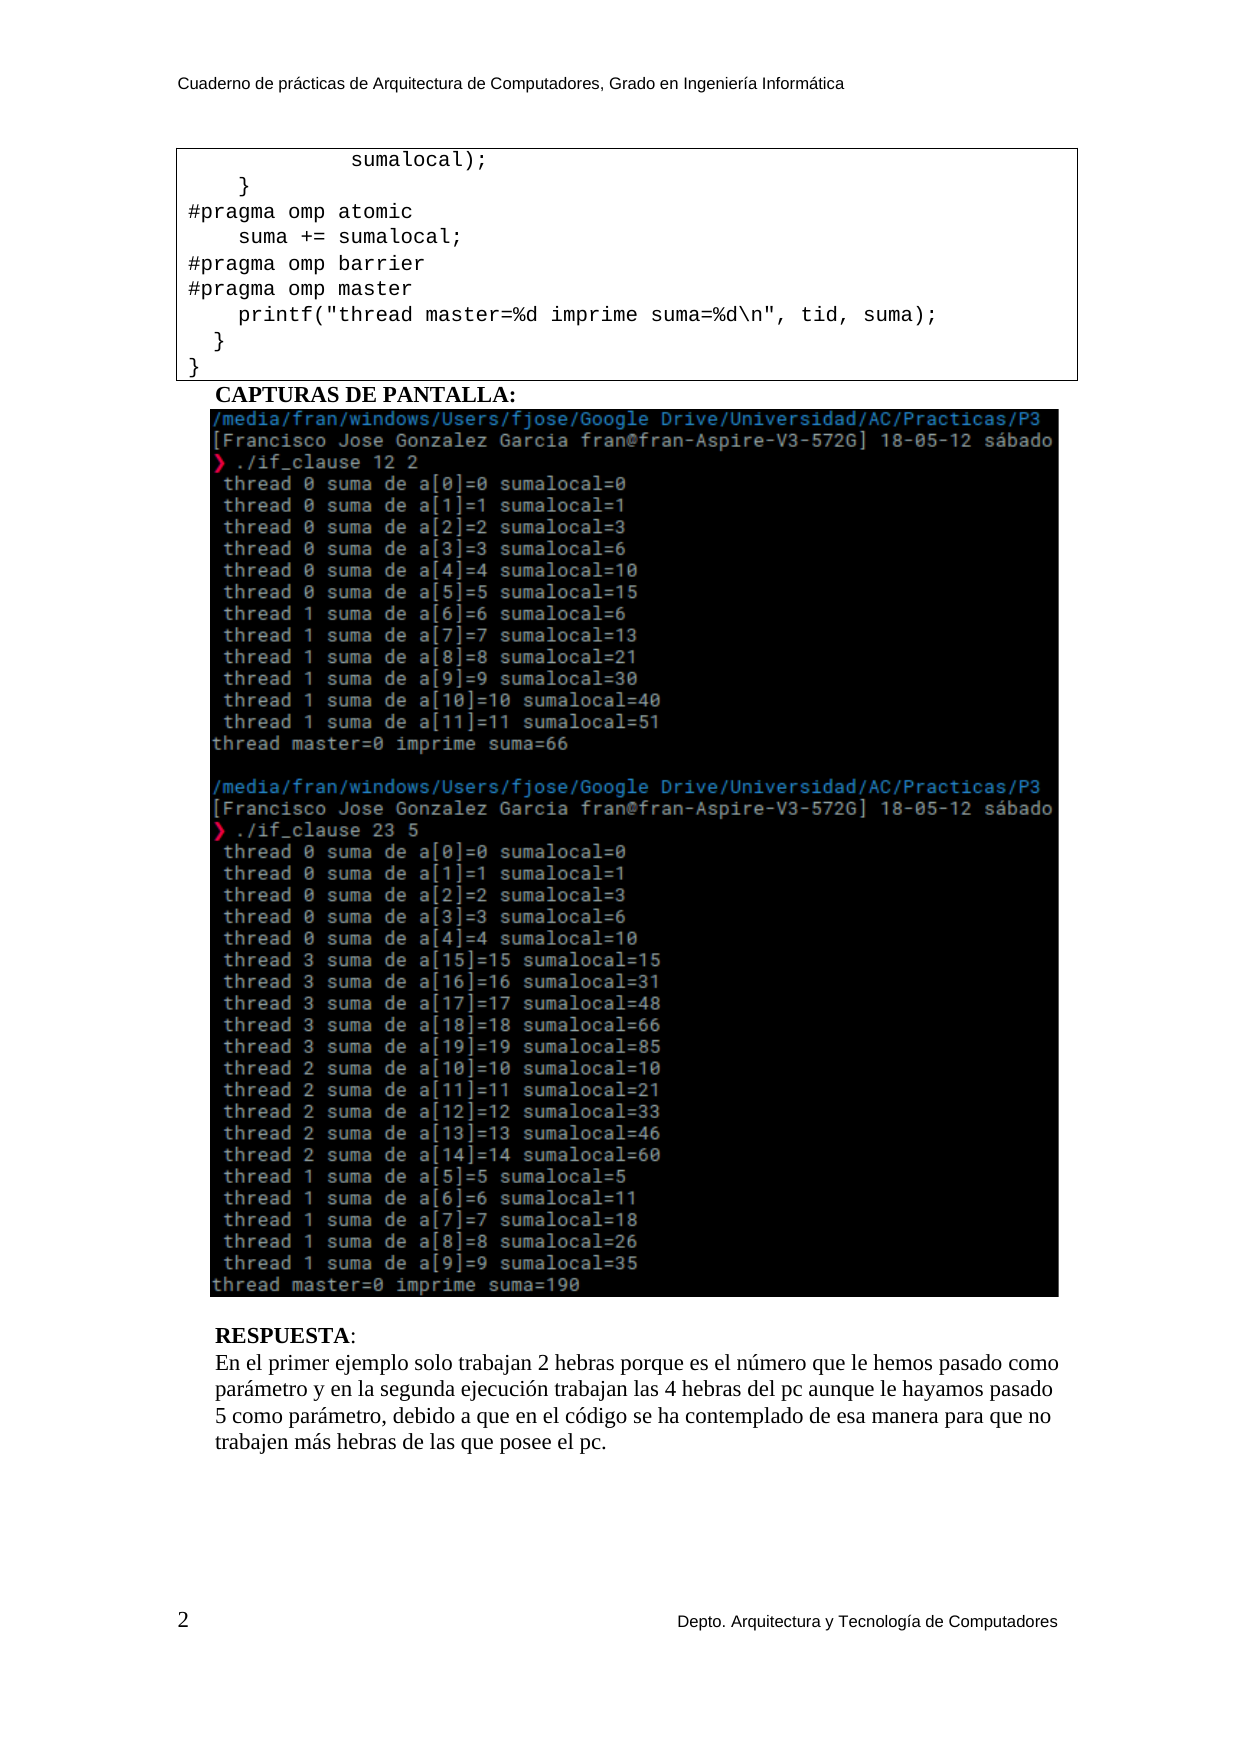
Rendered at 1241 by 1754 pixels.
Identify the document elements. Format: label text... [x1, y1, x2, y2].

text RESPUESTA: [215, 1323, 1063, 1349]
text CAPTURAS DE PANTALLA: [215, 381, 1063, 407]
table_header sumalocal); } #pragma omp atomic suma += sumalocal; #pragma omp barrier #pragma omp master printf("thread master=%d imprime suma=%d\n", tid, suma); } } [177, 149, 1077, 380]
picture [210, 409, 1059, 1297]
text En el primer ejemplo solo trabajan 2 hebras porque es el número que le hemos pasado como parámetro y en la segunda ejecución trabajan las 4 hebras del pc aunque le hayamos pasado 5 como parámetro, debido a que en el código se ha contemplado de esa manera para que no trabajen más hebras de las que posee el pc. [215, 1349, 1063, 1454]
